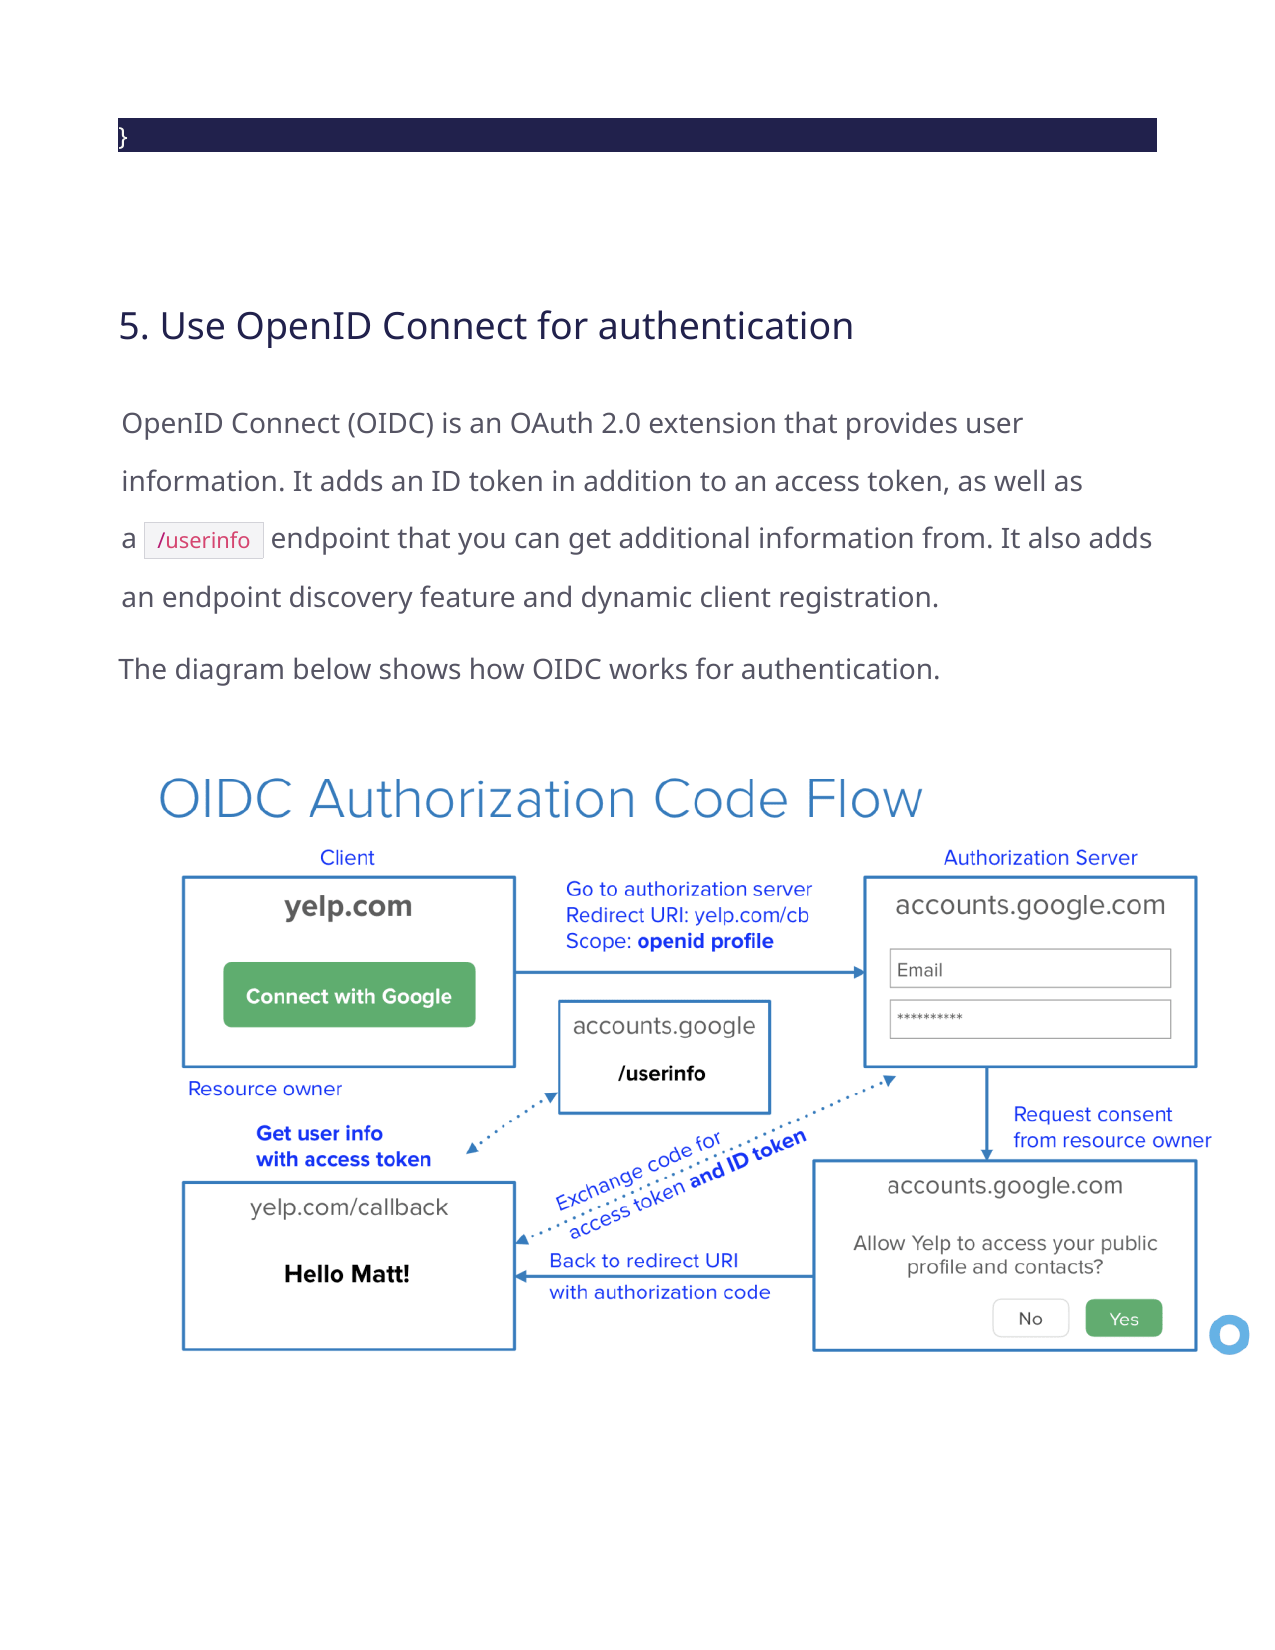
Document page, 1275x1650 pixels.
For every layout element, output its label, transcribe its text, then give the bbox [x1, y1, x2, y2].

picture [118, 725, 1275, 1377]
text OpenID Connect (OIDC) is an OAuth 2.0 extension that provides user information. It adds an ID token in addition to an access token, as well as a /userinfo endpoint that you can get additional information from. It also adds an endpoint discovery feature and dynamic client registration. [121, 403, 1154, 616]
text } [118, 118, 1157, 152]
subtitle 5. Use OpenID Connect for authentication [118, 294, 1157, 350]
text The diagram below shows how OIDC works for authentication. [118, 638, 1157, 688]
